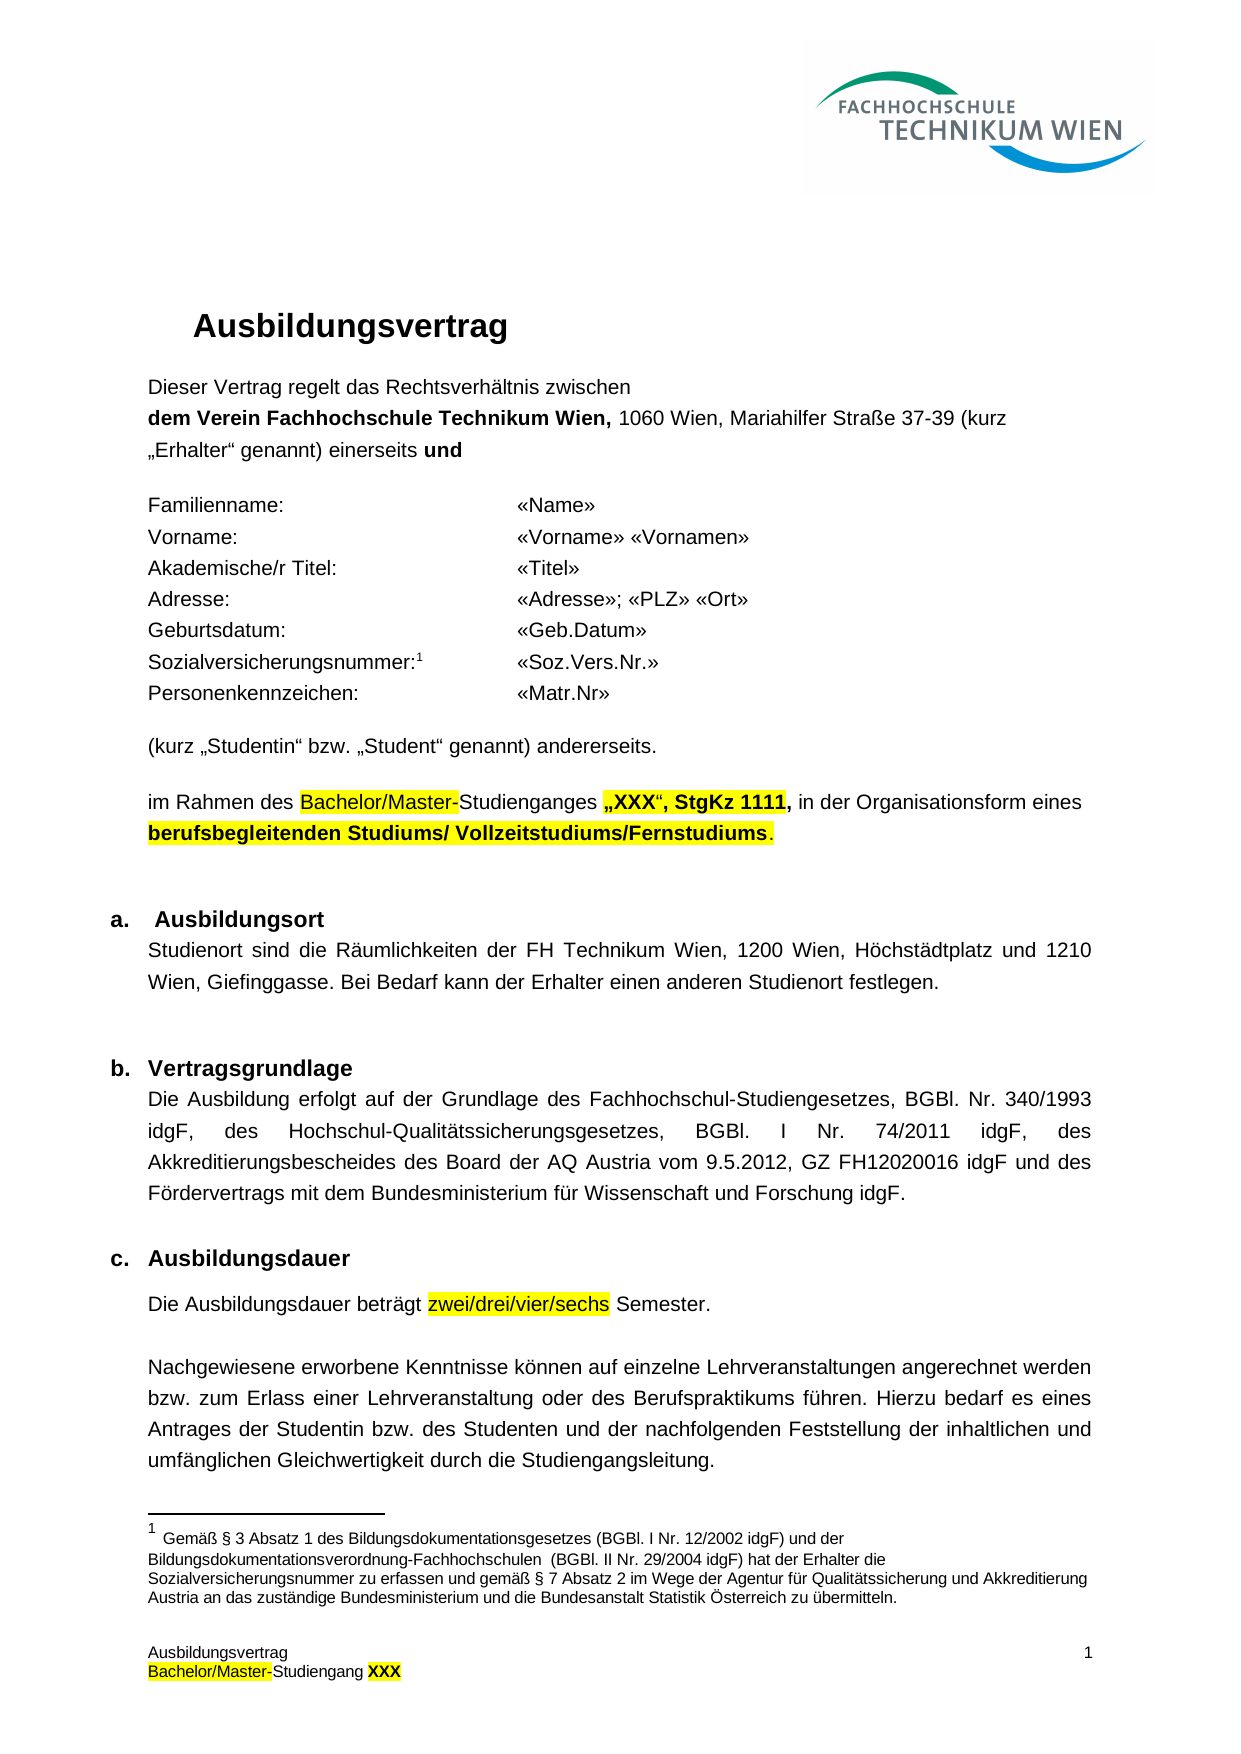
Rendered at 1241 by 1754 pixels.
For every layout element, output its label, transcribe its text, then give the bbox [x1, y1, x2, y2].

text Gemäß § 3 Absatz 1 des Bildungsdokumentationsgesetzes (BGBl. I Nr. 12/2002 idgF) und der Bildungsdokumentationsverordnung-Fachhochschulen (BGBl. II Nr. 29/2004 idgF) hat der Erhalter die Sozialversicherungsnummer zu erfassen und gemäß § 7 Absatz 2 im Wege der Agentur für Qualitätssicherung und Akkreditierung Austria an das zuständige Bundesministerium und die Bundesanstalt Statistik Österreich zu übermitteln. [148, 1521, 1092, 1607]
text Vorname: «Vorname» «Vornamen» [148, 525, 1092, 549]
text Die Ausbildungsdauer beträgt zwei/drei/vier/sechs Semester. [148, 1292, 1092, 1316]
picture [802, 39, 1154, 196]
text (kurz „Studentin“ bzw. „Student“ genannt) andererseits. [148, 734, 1092, 758]
subtitle Ausbildungsdauer [110, 1244, 1092, 1272]
text Sozialversicherungsnummer: «Soz.Vers.Nr.» [148, 650, 1092, 674]
text im Rahmen des Bachelor/Master-Studienganges „XXX“, StgKz 1111, in der Organisationsform eines berufsbegleitenden Studiums/ Vollzeitstudiums/Fernstudiums. [148, 789, 1092, 845]
text Adresse: «Adresse»; «PLZ» «Ort» [148, 587, 1092, 611]
subtitle Vertragsgrundlage [110, 1054, 1092, 1081]
text Die Ausbildung erfolgt auf der Grundlage des Fachhochschul-Studiengesetzes, BGBl. Nr. 340/1993 idgF, des Hochschul-Qualitätssicherungsgesetzes, BGBl. I Nr. 74/2011 idgF, des Akkreditierungsbescheides des Board der AQ Austria vom 9.5.2012, GZ FH12020016 idgF und des Fördervertrags mit dem Bundesministerium für Wissenschaft und Forschung idgF. [148, 1087, 1092, 1205]
subtitle Ausbildungsvertrag [148, 306, 1092, 344]
text Geburtsdatum: «Geb.Datum» [148, 618, 1092, 642]
text Studienort sind die Räumlichkeiten der FH Technikum Wien, 1200 Wien, Höchstädtplatz und 1210 Wien, Giefinggasse. Bei Bedarf kann der Erhalter einen anderen Studienort festlegen. [148, 938, 1092, 994]
text Akademische/r Titel: «Titel» [148, 556, 1092, 580]
text Dieser Vertrag regelt das Rechtsverhältnis zwischen [148, 375, 1092, 399]
text Nachgewiesene erworbene Kenntnisse können auf einzelne Lehrveranstaltungen angerechnet werden bzw. zum Erlass einer Lehrveranstaltung oder des Berufspraktikums führen. Hierzu bedarf es eines Antrages der Studentin bzw. des Studenten und der nachfolgenden Feststellung der inhaltlichen und umfänglichen Gleichwertigkeit durch die Studiengangsleitung. [148, 1355, 1092, 1472]
text Familienname: «Name» [148, 493, 1092, 517]
text dem Verein Fachhochschule Technikum Wien, 1060 Wien, Mariahilfer Straße 37-39 (kurz „Erhalter“ genannt) einerseits und [148, 406, 1092, 462]
text Personenkennzeichen: «Matr.Nr» [148, 681, 1092, 705]
subtitle Ausbildungsort [110, 905, 1092, 932]
